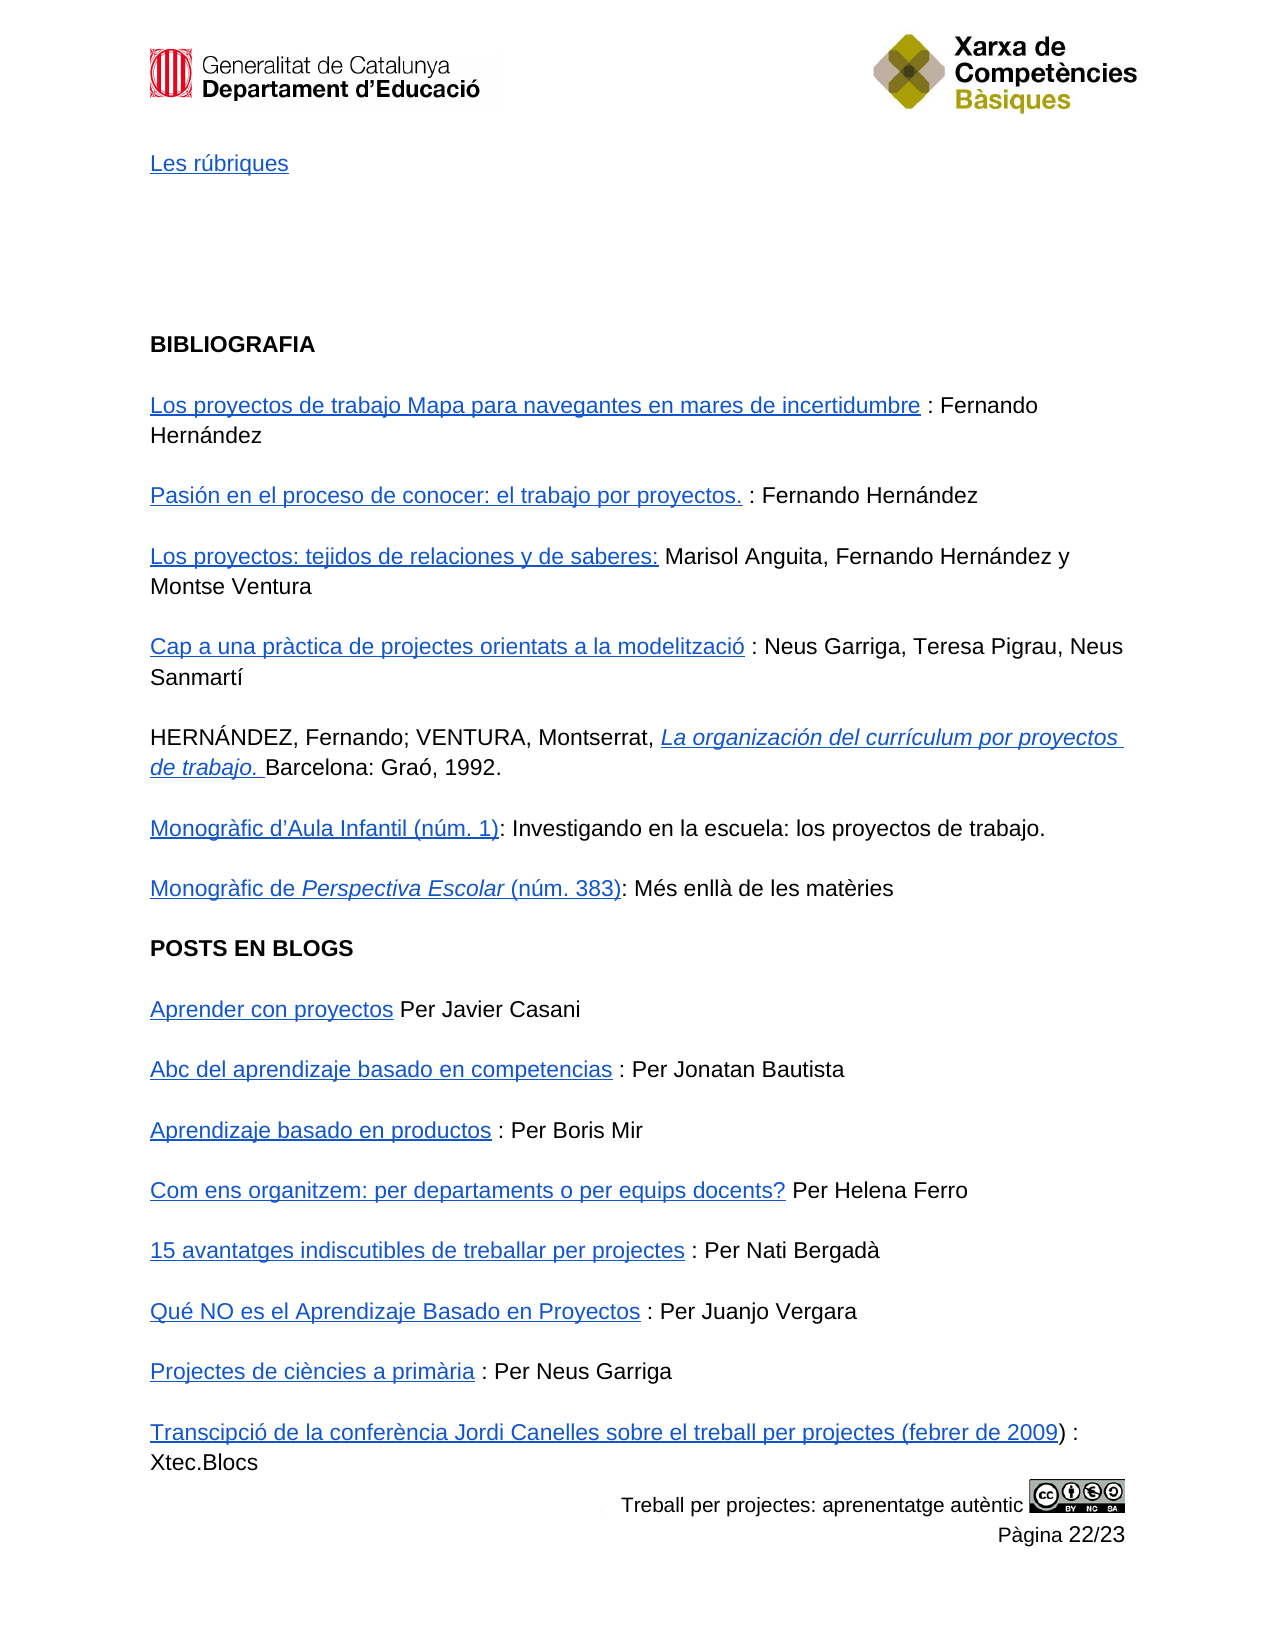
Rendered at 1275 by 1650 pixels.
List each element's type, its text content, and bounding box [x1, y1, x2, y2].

text POSTS EN BLOGS [150, 935, 1125, 962]
text Abc del aprendizaje basado en competencias : Per Jonatan Bautista [150, 1056, 1125, 1083]
text Transcipció de la conferència Jordi Canelles sobre el treball per projectes (febrer de 2009) : Xtec.Blocs [150, 1419, 1125, 1475]
text Cap a una pràctica de projectes orientats a la modelització : Neus Garriga, Teresa Pigrau, Neus Sanmartí [150, 633, 1125, 690]
text Aprendizaje basado en productos : Per Boris Mir [150, 1117, 1125, 1143]
text Los proyectos: tejidos de relaciones y de saberes: Marisol Anguita, Fernando Hernández y Montse Ventura [150, 543, 1125, 599]
text Qué NO es el Aprendizaje Basado en Proyectos : Per Juanjo Vergara [150, 1298, 1125, 1324]
text Monogràfic d’Aula Infantil (núm. 1): Investigando en la escuela: los proyectos de trabajo. [150, 814, 1125, 841]
picture [873, 28, 1148, 129]
text Projectes de ciències a primària : Per Neus Garriga [150, 1358, 1125, 1385]
text Los proyectos de trabajo Mapa para navegantes en mares de incertidumbre : Fernando Hernández [150, 392, 1125, 448]
text Les rúbriques [150, 150, 1125, 176]
text Monogràfic de Perspectiva Escolar (núm. 383): Més enllà de les matèries [150, 875, 1125, 901]
text Aprender con proyectos Per Javier Casani [150, 996, 1125, 1022]
text HERNÁNDEZ, Fernando; VENTURA, Montserrat, La organización del currículum por proyectos de trabajo. Barcelona: Graó, 1992. [150, 724, 1125, 781]
picture [150, 48, 504, 108]
picture [1029, 1479, 1125, 1513]
text Com ens organitzem: per departaments o per equips docents? Per Helena Ferro [150, 1177, 1125, 1203]
text Pasión en el proceso de conocer: el trabajo por proyectos. : Fernando Hernández [150, 482, 1125, 509]
text BIBLIOGRAFIA [150, 331, 1125, 358]
text 15 avantatges indiscutibles de treballar per projectes : Per Nati Bergadà [150, 1237, 1125, 1264]
